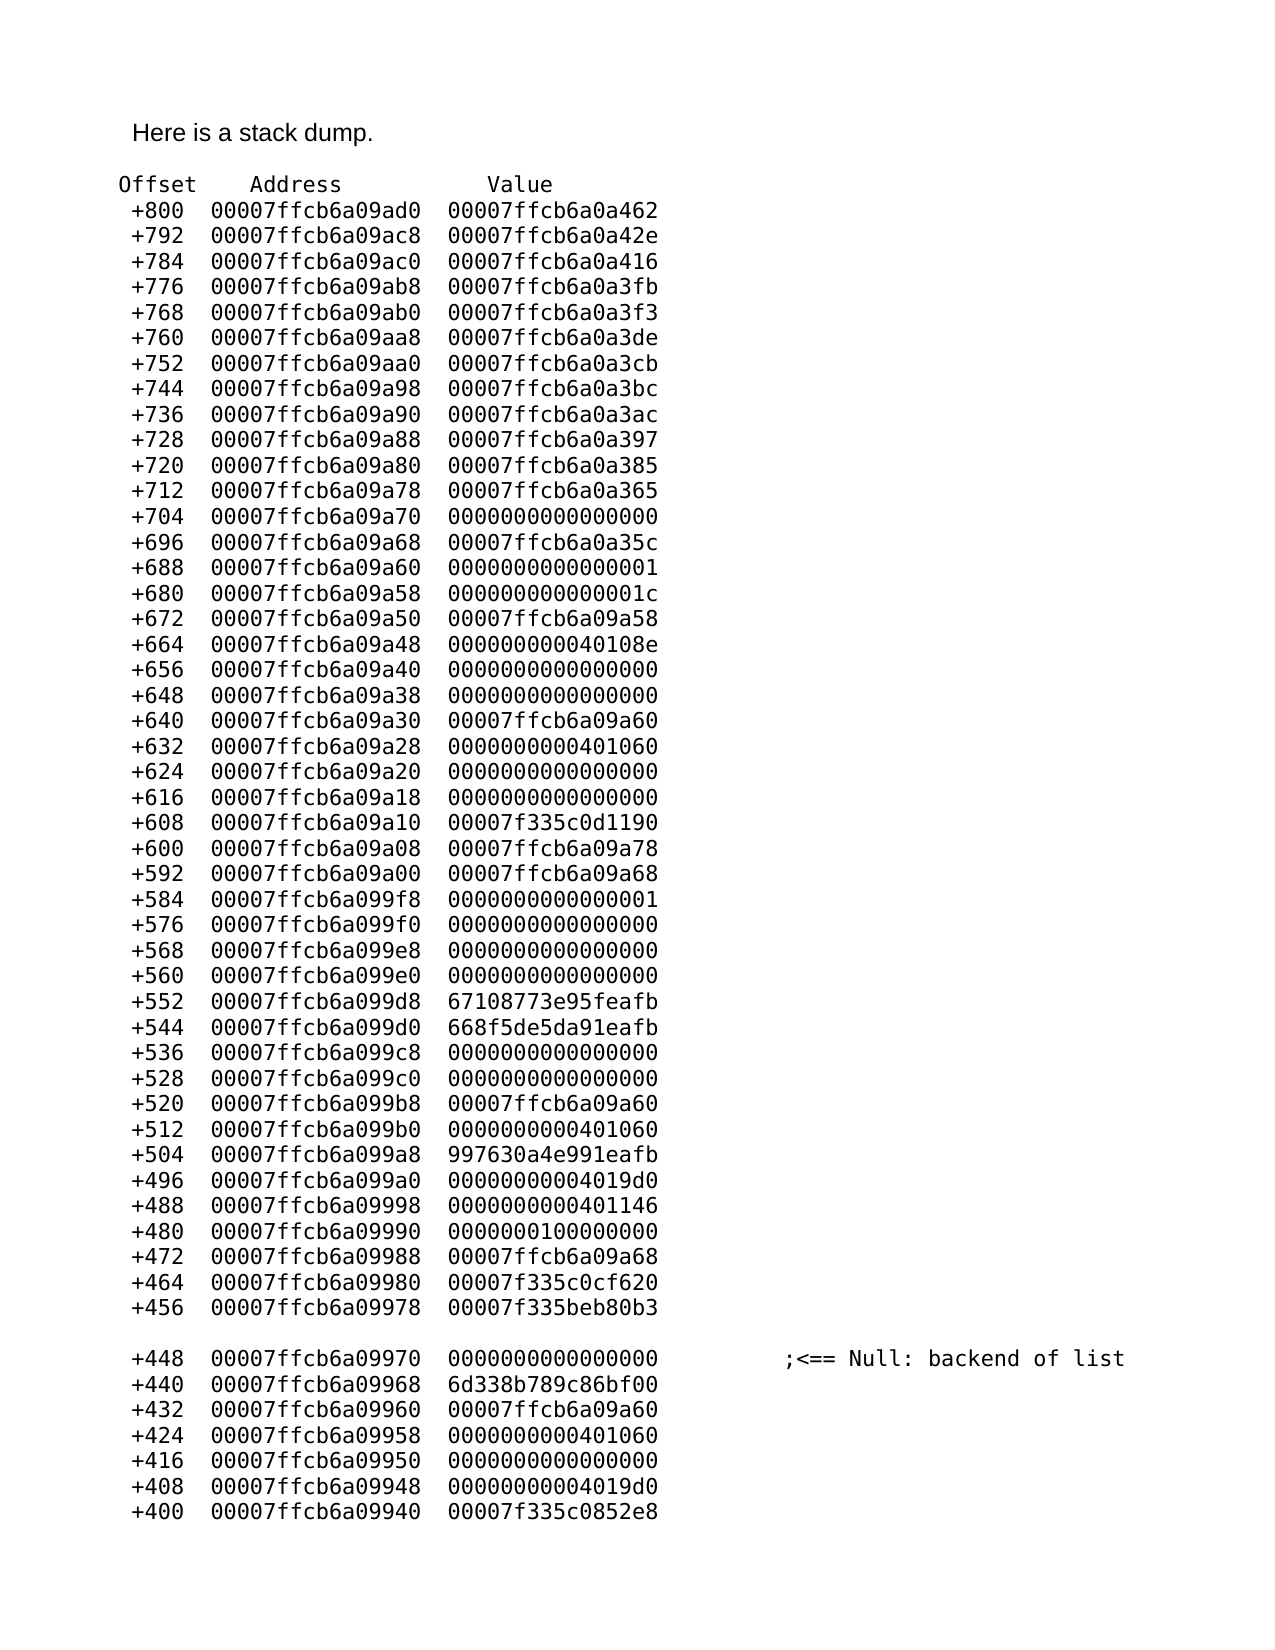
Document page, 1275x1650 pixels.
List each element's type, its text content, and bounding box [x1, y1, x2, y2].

text +776 00007ffcb6a09ab8 00007ffcb6a0a3fb [118, 274, 1157, 300]
text +664 00007ffcb6a09a48 000000000040108e [118, 632, 1157, 657]
text +792 00007ffcb6a09ac8 00007ffcb6a0a42e [118, 223, 1157, 249]
text +560 00007ffcb6a099e0 0000000000000000 [118, 963, 1157, 989]
text +440 00007ffcb6a09968 6d338b789c86bf00 [118, 1372, 1157, 1397]
text +432 00007ffcb6a09960 00007ffcb6a09a60 [118, 1397, 1157, 1423]
text +752 00007ffcb6a09aa0 00007ffcb6a0a3cb [118, 351, 1157, 377]
text +712 00007ffcb6a09a78 00007ffcb6a0a365 [118, 479, 1157, 504]
text +696 00007ffcb6a09a68 00007ffcb6a0a35c [118, 530, 1157, 555]
text +768 00007ffcb6a09ab0 00007ffcb6a0a3f3 [118, 300, 1157, 326]
text +536 00007ffcb6a099c8 0000000000000000 [118, 1040, 1157, 1066]
text +728 00007ffcb6a09a88 00007ffcb6a0a397 [118, 428, 1157, 453]
text +624 00007ffcb6a09a20 0000000000000000 [118, 759, 1157, 785]
text +800 00007ffcb6a09ad0 00007ffcb6a0a462 [118, 198, 1157, 223]
text +608 00007ffcb6a09a10 00007f335c0d1190 [118, 810, 1157, 836]
text +496 00007ffcb6a099a0 00000000004019d0 [118, 1168, 1157, 1193]
text +512 00007ffcb6a099b0 0000000000401060 [118, 1117, 1157, 1142]
text +576 00007ffcb6a099f0 0000000000000000 [118, 912, 1157, 938]
text Offset Address Value [118, 172, 1157, 198]
text +552 00007ffcb6a099d8 67108773e95feafb [118, 989, 1157, 1014]
text +584 00007ffcb6a099f8 0000000000000001 [118, 887, 1157, 912]
text +520 00007ffcb6a099b8 00007ffcb6a09a60 [118, 1091, 1157, 1117]
text Here is a stack dump. [118, 118, 1157, 147]
text +656 00007ffcb6a09a40 0000000000000000 [118, 657, 1157, 683]
text +744 00007ffcb6a09a98 00007ffcb6a0a3bc [118, 377, 1157, 402]
text +680 00007ffcb6a09a58 000000000000001c [118, 581, 1157, 606]
text +736 00007ffcb6a09a90 00007ffcb6a0a3ac [118, 402, 1157, 428]
text +760 00007ffcb6a09aa8 00007ffcb6a0a3de [118, 326, 1157, 351]
text +448 00007ffcb6a09970 0000000000000000 ;<== Null: backend of list [118, 1346, 1157, 1372]
text +648 00007ffcb6a09a38 0000000000000000 [118, 683, 1157, 708]
text +704 00007ffcb6a09a70 0000000000000000 [118, 504, 1157, 530]
text +600 00007ffcb6a09a08 00007ffcb6a09a78 [118, 836, 1157, 861]
text +456 00007ffcb6a09978 00007f335beb80b3 [118, 1295, 1157, 1321]
text +424 00007ffcb6a09958 0000000000401060 [118, 1423, 1157, 1448]
text +480 00007ffcb6a09990 0000000100000000 [118, 1219, 1157, 1244]
text +464 00007ffcb6a09980 00007f335c0cf620 [118, 1270, 1157, 1295]
text +672 00007ffcb6a09a50 00007ffcb6a09a58 [118, 606, 1157, 632]
text +472 00007ffcb6a09988 00007ffcb6a09a68 [118, 1244, 1157, 1270]
text +616 00007ffcb6a09a18 0000000000000000 [118, 785, 1157, 810]
text +544 00007ffcb6a099d0 668f5de5da91eafb [118, 1014, 1157, 1040]
text +632 00007ffcb6a09a28 0000000000401060 [118, 734, 1157, 759]
text +528 00007ffcb6a099c0 0000000000000000 [118, 1066, 1157, 1091]
text +640 00007ffcb6a09a30 00007ffcb6a09a60 [118, 708, 1157, 734]
text +720 00007ffcb6a09a80 00007ffcb6a0a385 [118, 453, 1157, 479]
text +488 00007ffcb6a09998 0000000000401146 [118, 1193, 1157, 1219]
text +568 00007ffcb6a099e8 0000000000000000 [118, 938, 1157, 963]
text +416 00007ffcb6a09950 0000000000000000 [118, 1448, 1157, 1474]
text +592 00007ffcb6a09a00 00007ffcb6a09a68 [118, 861, 1157, 887]
text +400 00007ffcb6a09940 00007f335c0852e8 [118, 1499, 1157, 1525]
text +504 00007ffcb6a099a8 997630a4e991eafb [118, 1142, 1157, 1168]
text +688 00007ffcb6a09a60 0000000000000001 [118, 555, 1157, 581]
text +784 00007ffcb6a09ac0 00007ffcb6a0a416 [118, 249, 1157, 274]
text +408 00007ffcb6a09948 00000000004019d0 [118, 1474, 1157, 1499]
